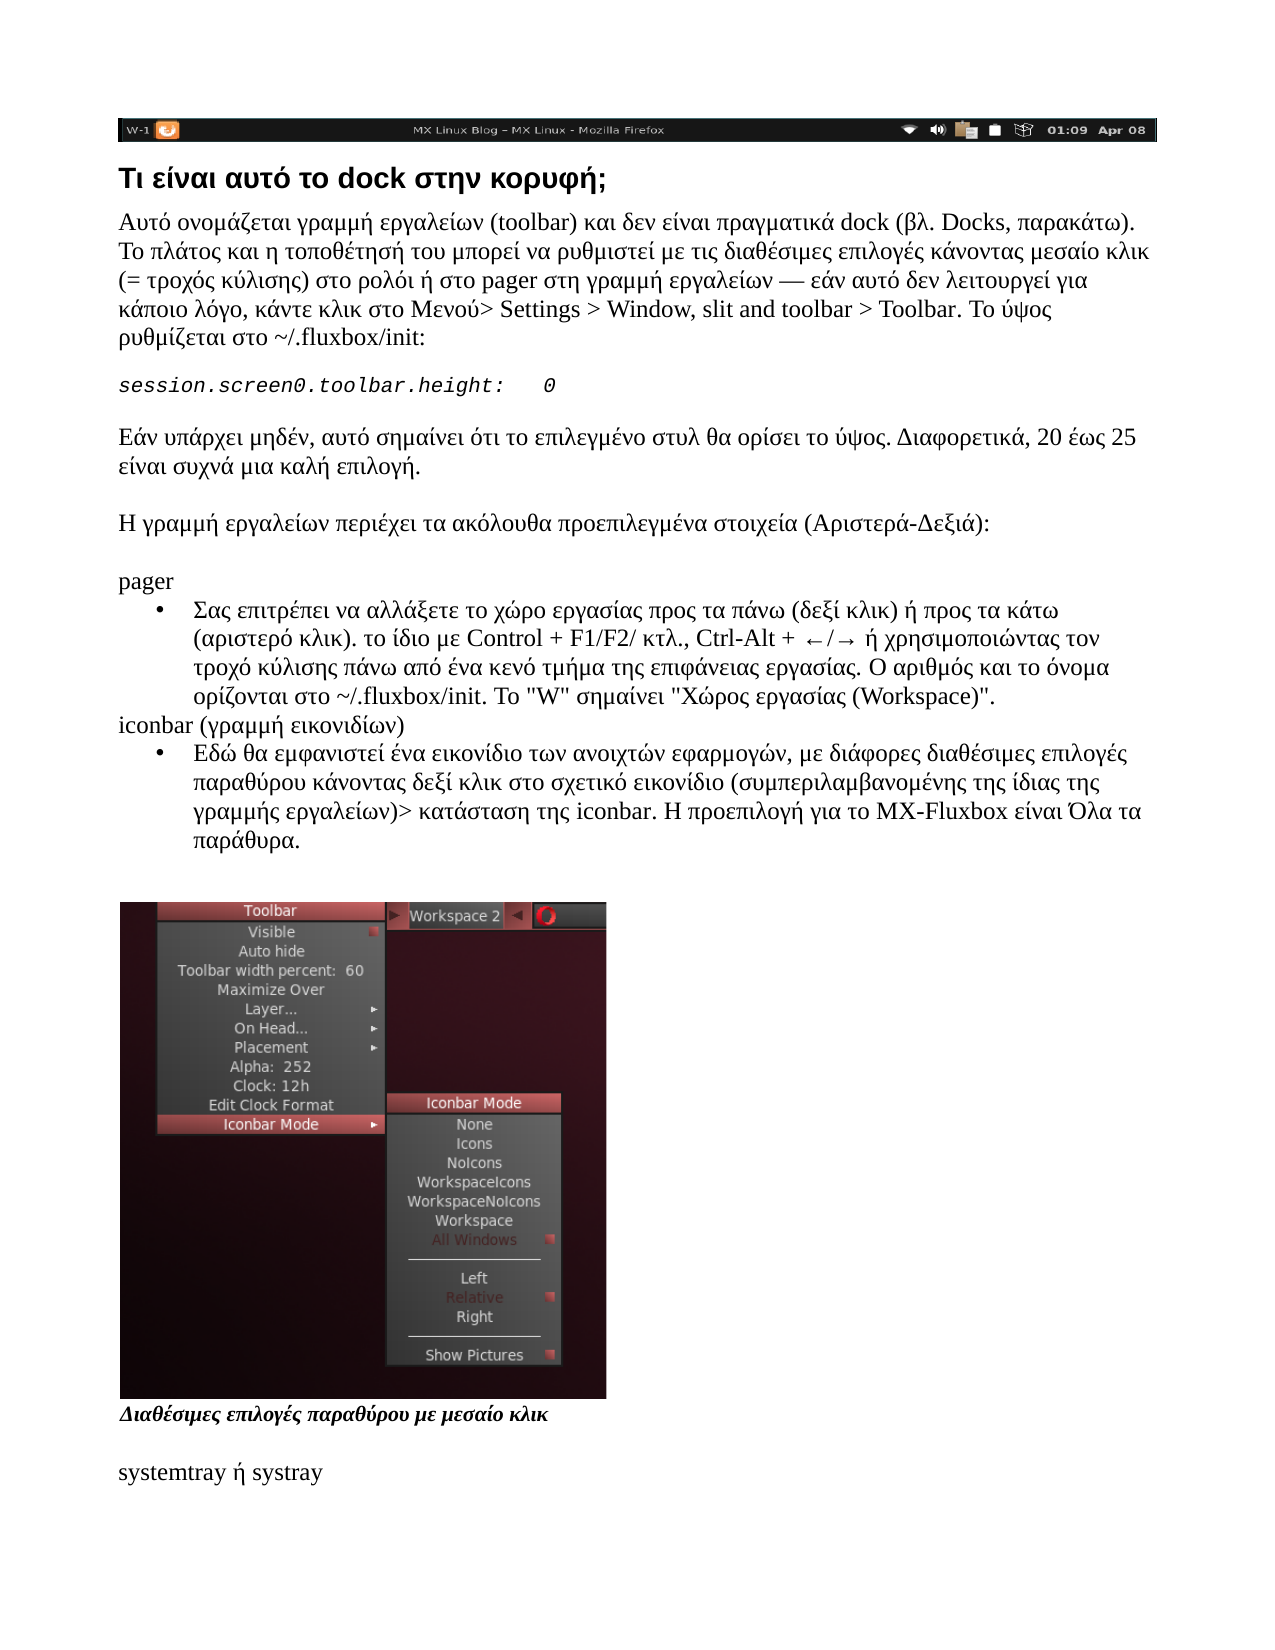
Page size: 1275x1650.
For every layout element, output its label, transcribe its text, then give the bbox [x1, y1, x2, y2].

text WΔιαθέσιμες επιλογές παραθύρου με μεσαίο κλικ [120, 1399, 607, 1427]
text session.screen0.toolbar.height: 0 [118, 375, 1157, 398]
text Η γραμμή εργαλείων περιέχει τα ακόλουθα προεπιλεγμένα στοιχεία (Αριστερά-Δεξιά): [118, 508, 1157, 537]
subtitle Τι είναι αυτό το dock στην κορυφή; [118, 142, 1157, 195]
text systemtray ή systray [118, 1457, 1157, 1486]
text iconbar (γραμμή εικονιδίων) [118, 710, 1157, 738]
text Εάν υπάρχει μηδέν, αυτό σημαίνει ότι το επιλεγμένο στυλ θα ορίσει το ύψος. Διαφορετικά, 20 έως 25 είναι συχνά μια καλή επιλογή. [118, 422, 1157, 480]
picture [118, 118, 1157, 142]
list Εδώ θα εμφανιστεί ένα εικονίδιο των ανοιχτών εφαρμογών, με διάφορες διαθέσιμες επιλογές παραθύρου κάνοντας δεξί κλικ στο σχετικό εικονίδιο (συμπεριλαμβανομένης της ίδιας της γραμμής εργαλείων)> κατάσταση της iconbar. Η προεπιλογή για το MX-Fluxbox είναι Όλα τα παράθυρα. [156, 738, 1157, 853]
list Σας επιτρέπει να αλλάξετε το χώρο εργασίας προς τα πάνω (δεξί κλικ) ή προς τα κάτω (αριστερό κλικ). το ίδιο με Control + F1/F2/ κτλ., Ctrl-Alt + ←/→ ή χρησιμοποιώντας τον τροχό κύλισης πάνω από ένα κενό τμήμα της επιφάνειας εργασίας. Ο αριθμός και το όνομα ορίζονται στο ~/.fluxbox/init. Το "W" σημαίνει "Χώρος εργασίας (Workspace)". [156, 595, 1157, 710]
picture [120, 902, 607, 1399]
text Αυτό ονομάζεται γραμμή εργαλείων (toolbar) και δεν είναι πραγματικά dock (βλ. Docks, παρακάτω). Το πλάτος και η τοποθέτησή του μπορεί να ρυθμιστεί με τις διαθέσιμες επιλογές κάνοντας μεσαίο κλικ (= τροχός κύλισης) στο ρολόι ή στο pager στη γραμμή εργαλείων — εάν αυτό δεν λειτουργεί για κάποιο λόγο, κάντε κλικ στο Μενού> Settings > Window, slit and toolbar > Toolbar. Το ύψος ρυθμίζεται στο ~/.fluxbox/init: [118, 207, 1157, 351]
text pager [118, 566, 1157, 595]
